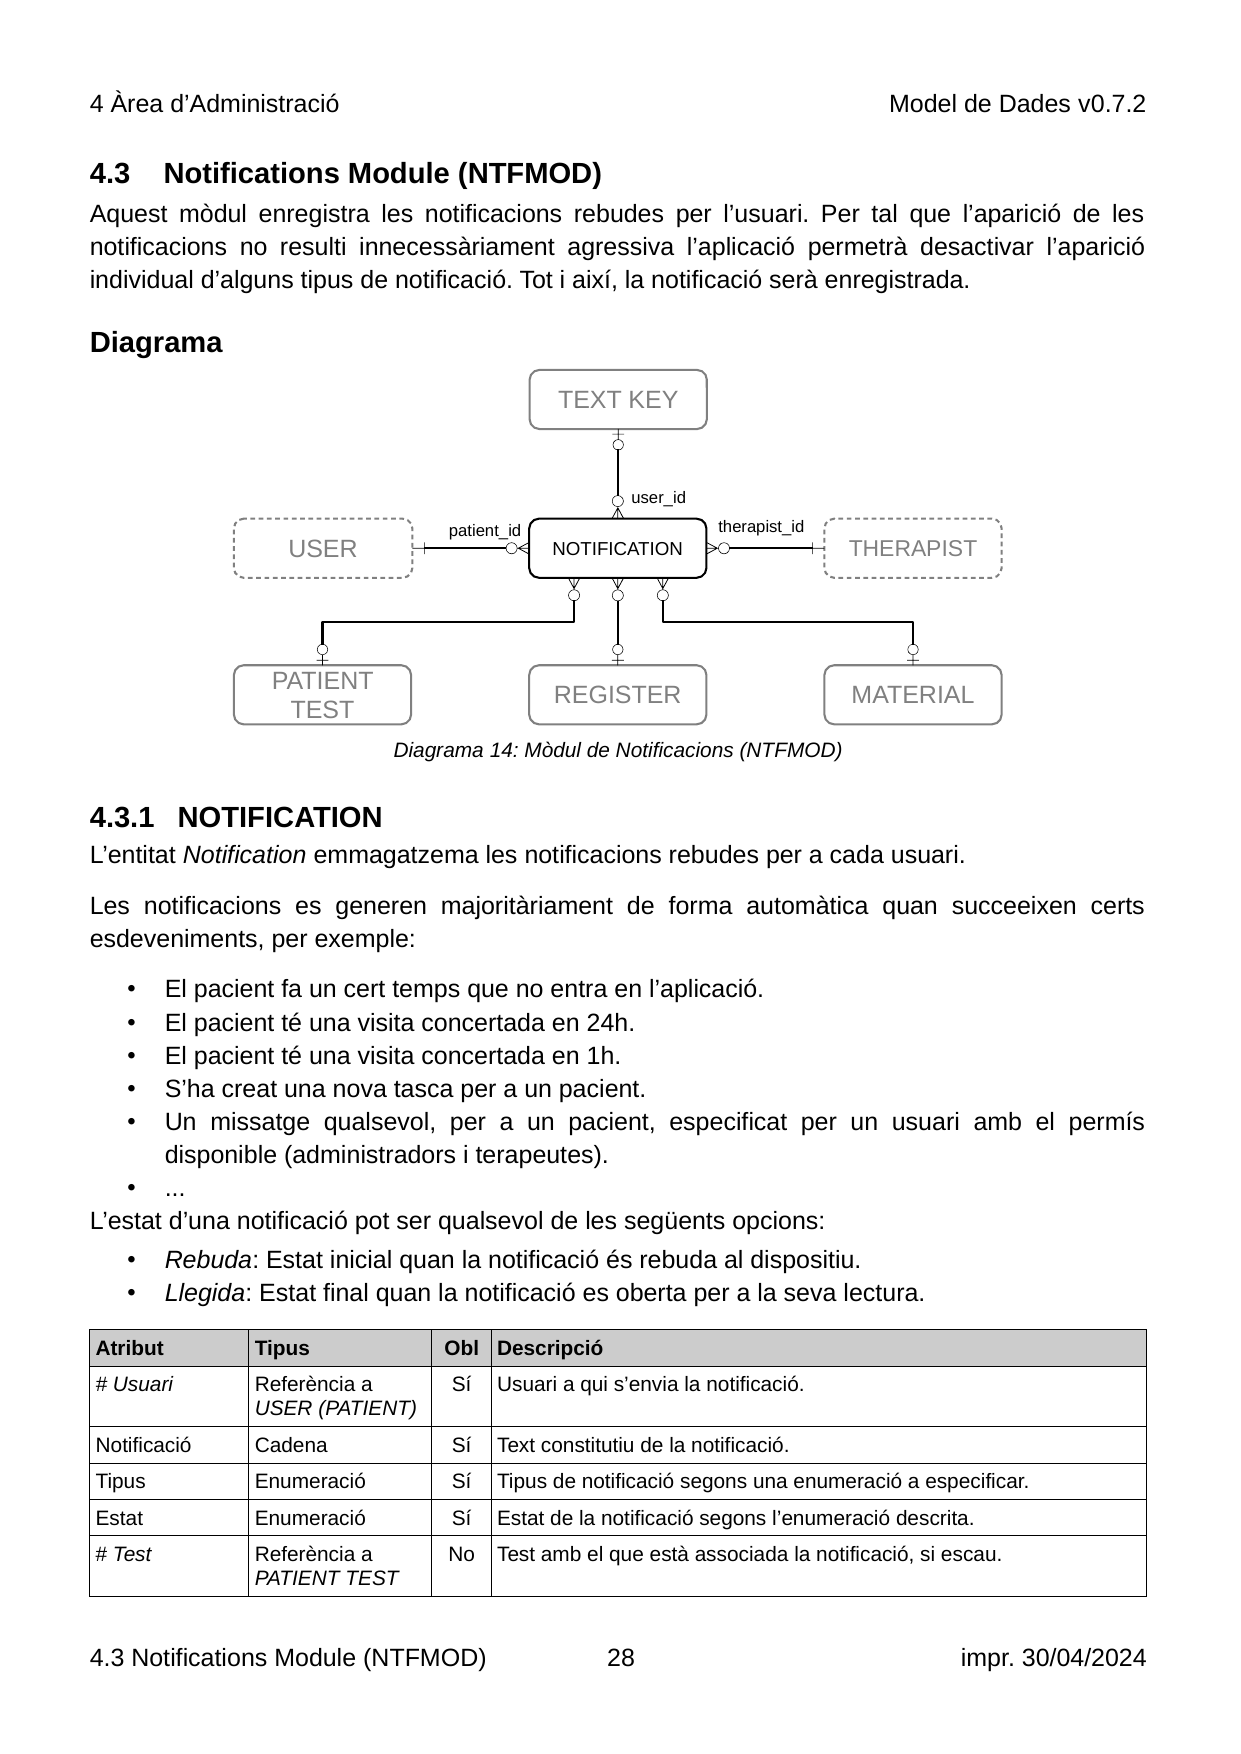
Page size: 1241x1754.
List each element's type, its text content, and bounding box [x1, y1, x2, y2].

text Diagrama 14: Mòdul de Notificacions (NTFMOD) [619, 382, 1003, 547]
text Aquest mòdul enregistra les notificacions rebudes per l’usuari. Per tal que l’aparició de les notificacions no resulti innecessàriament agressiva l’aplicació permetrà desactivar l’aparició individual d’alguns tipus de notificació. Tot i així, la notificació serà enregistrada. [89, 199, 1146, 294]
list ... [127, 1173, 1146, 1202]
table_cell Tipus [90, 1464, 248, 1499]
table_header Descripció [492, 1330, 1146, 1366]
table_cell Sí [432, 1500, 491, 1535]
text Diagrama 14: Mòdul de Notificacions (NTFMOD) [233, 549, 573, 670]
table_cell Referència a PATIENT TEST [249, 1536, 431, 1596]
text L’entitat Notification emmagatzema les notificacions rebudes per a cada usuari. [89, 840, 1146, 869]
table_cell # Usuari [90, 1367, 248, 1426]
text Diagrama 14: Mòdul de Notificacions (NTFMOD) [664, 549, 1003, 672]
table_cell # Test [90, 1536, 248, 1596]
table_cell Tipus de notificació segons una enumeració a especificar. [492, 1464, 1146, 1499]
table_cell Notificació [90, 1427, 248, 1462]
table_header Obl [432, 1330, 491, 1366]
subtitle Notifications Module (NTFMOD) [89, 157, 1146, 190]
subtitle Diagrama [89, 324, 1146, 358]
list El pacient té una visita concertada en 1h. [127, 1041, 1146, 1069]
table_cell Enumeració [249, 1464, 431, 1499]
table_cell Referència a USER (PATIENT) [249, 1367, 431, 1426]
table_cell Estat de la notificació segons l’enumeració descrita. [492, 1500, 1146, 1535]
table_cell Test amb el que està associada la notificació, si escau. [492, 1536, 1146, 1596]
list S’ha creat una nova tasca per a un pacient. [127, 1074, 1146, 1103]
table_cell Sí [432, 1367, 491, 1426]
list El pacient té una visita concertada en 24h. [127, 1007, 1146, 1036]
table_cell Sí [432, 1464, 491, 1499]
table_cell Text constitutiu de la notificació. [492, 1427, 1146, 1462]
text Diagrama 14: Mòdul de Notificacions (NTFMOD) [233, 579, 1003, 762]
table_cell Usuari a qui s’envia la notificació. [492, 1367, 1146, 1426]
subtitle NOTIFICATION [89, 370, 1146, 834]
table_cell Cadena [249, 1427, 431, 1462]
list Un missatge qualsevol, per a un pacient, especificat per un usuari amb el permís disponible (administradors i terapeutes). [127, 1107, 1146, 1169]
list Rebuda: Estat inicial quan la notificació és rebuda al dispositiu. [127, 1245, 1146, 1274]
table_cell Sí [432, 1427, 491, 1462]
table_header Atribut [90, 1330, 248, 1366]
table_cell Enumeració [249, 1500, 431, 1535]
text Les notificacions es generen majoritàriament de forma automàtica quan succeeixen certs esdeveniments, per exemple: [89, 891, 1146, 952]
text Diagrama 14: Mòdul de Notificacions (NTFMOD) [233, 382, 617, 547]
list Llegida: Estat final quan la notificació es oberta per a la seva lectura. [127, 1278, 1146, 1307]
list El pacient fa un cert temps que no entra en l’aplicació. [127, 974, 1146, 1003]
text L’estat d’una notificació pot ser qualsevol de les següents opcions: [89, 1206, 1146, 1235]
table_header Tipus [249, 1330, 431, 1366]
table_cell No [432, 1536, 491, 1596]
table_cell Estat [90, 1500, 248, 1535]
